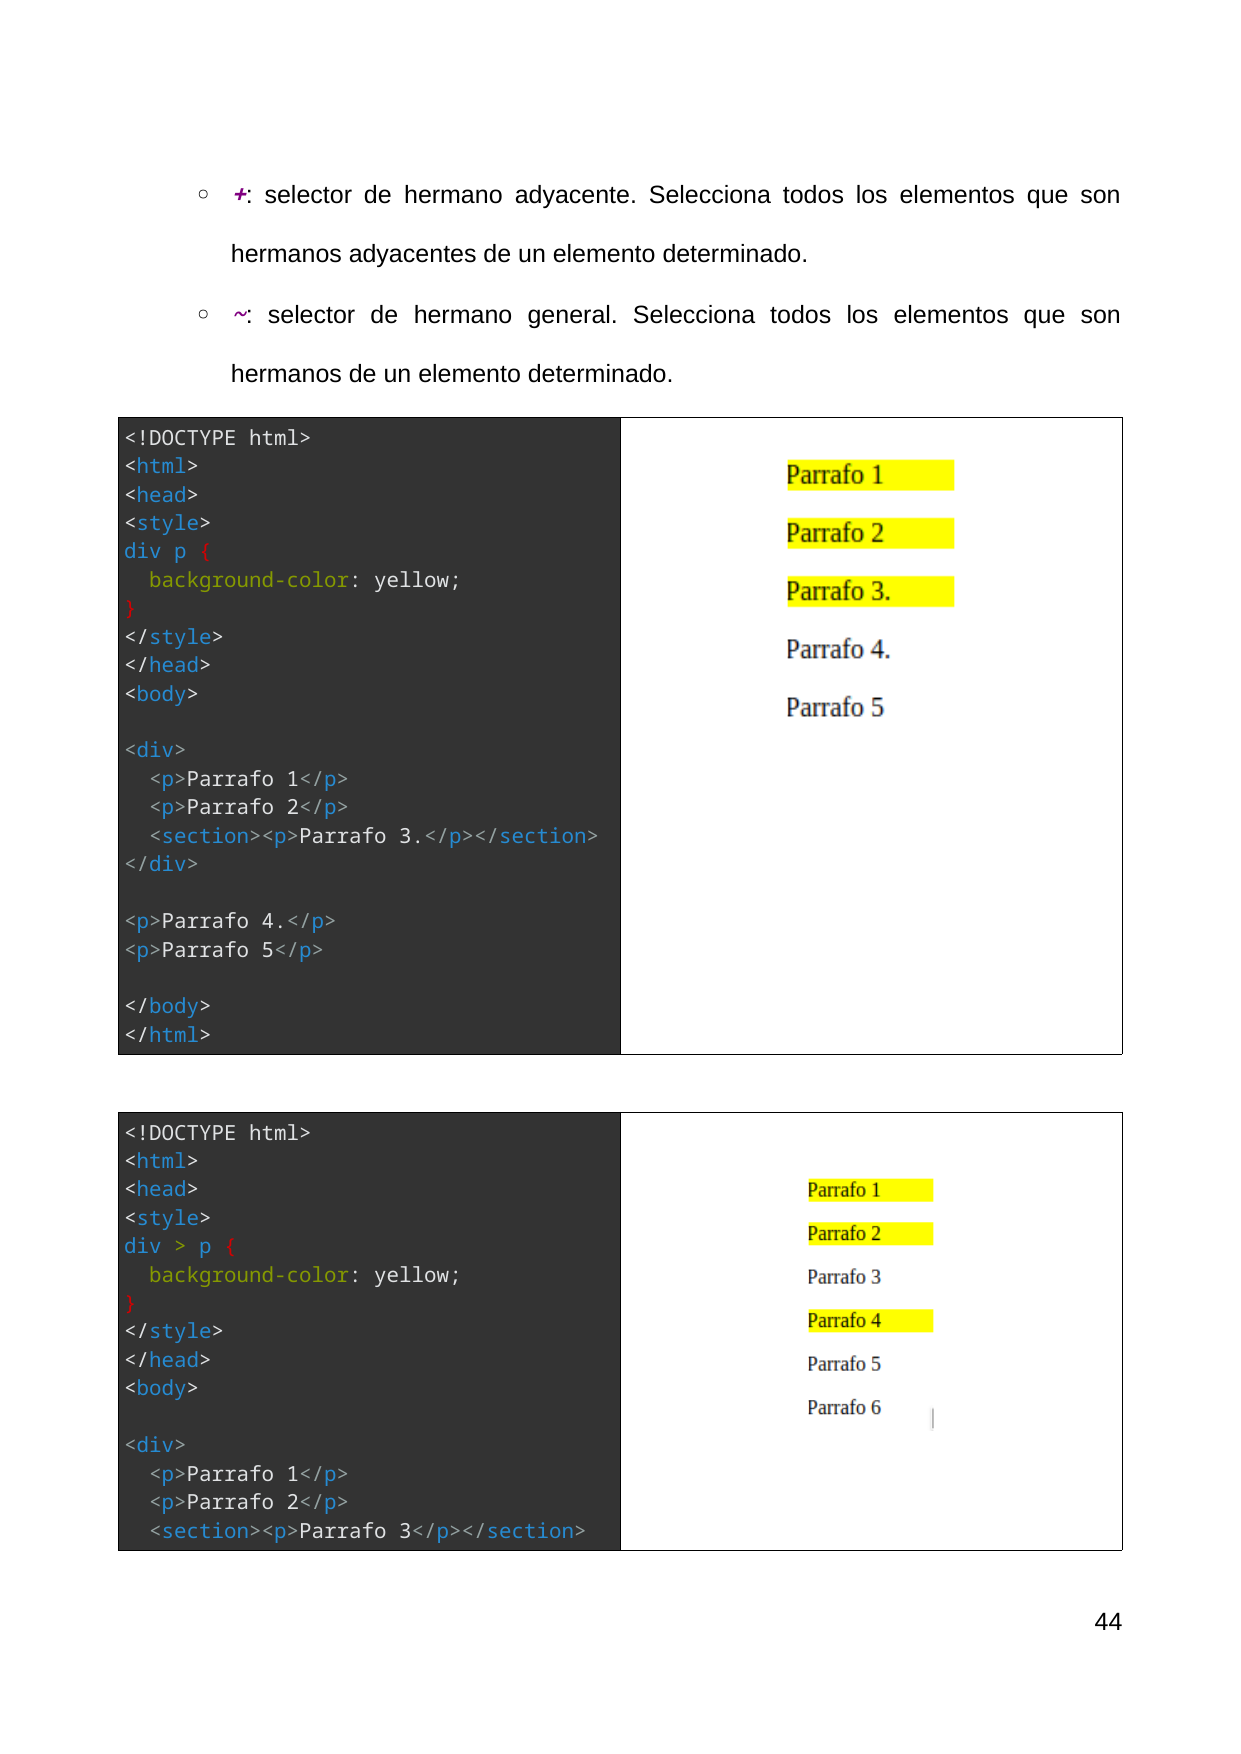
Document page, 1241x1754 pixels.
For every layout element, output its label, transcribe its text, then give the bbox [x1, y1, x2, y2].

list +: selector de hermano adyacente. Selecciona todos los elementos que son hermanos adyacentes de un elemento determinado. [193, 176, 1122, 268]
list ~: selector de hermano general. Selecciona todos los elementos que son hermanos de un elemento determinado. [193, 297, 1122, 388]
table_header <!DOCTYPE html> <html> <head> <style> div > p { background-color: yellow; } </style> </head> <body> <div> <p>Parrafo 1</p> <p>Parrafo 2</p> <section><p>Parrafo 3</p></section> [119, 1113, 620, 1550]
table_header [621, 1113, 1122, 1550]
picture [808, 1175, 934, 1431]
table_header [621, 418, 1122, 1054]
picture [787, 455, 955, 751]
table_header <!DOCTYPE html> <html> <head> <style> div p { background-color: yellow; } </style> </head> <body> <div> <p>Parrafo 1</p> <p>Parrafo 2</p> <section><p>Parrafo 3.</p></section> </div> <p>Parrafo 4.</p> <p>Parrafo 5</p> </body> </html> [119, 418, 620, 1054]
